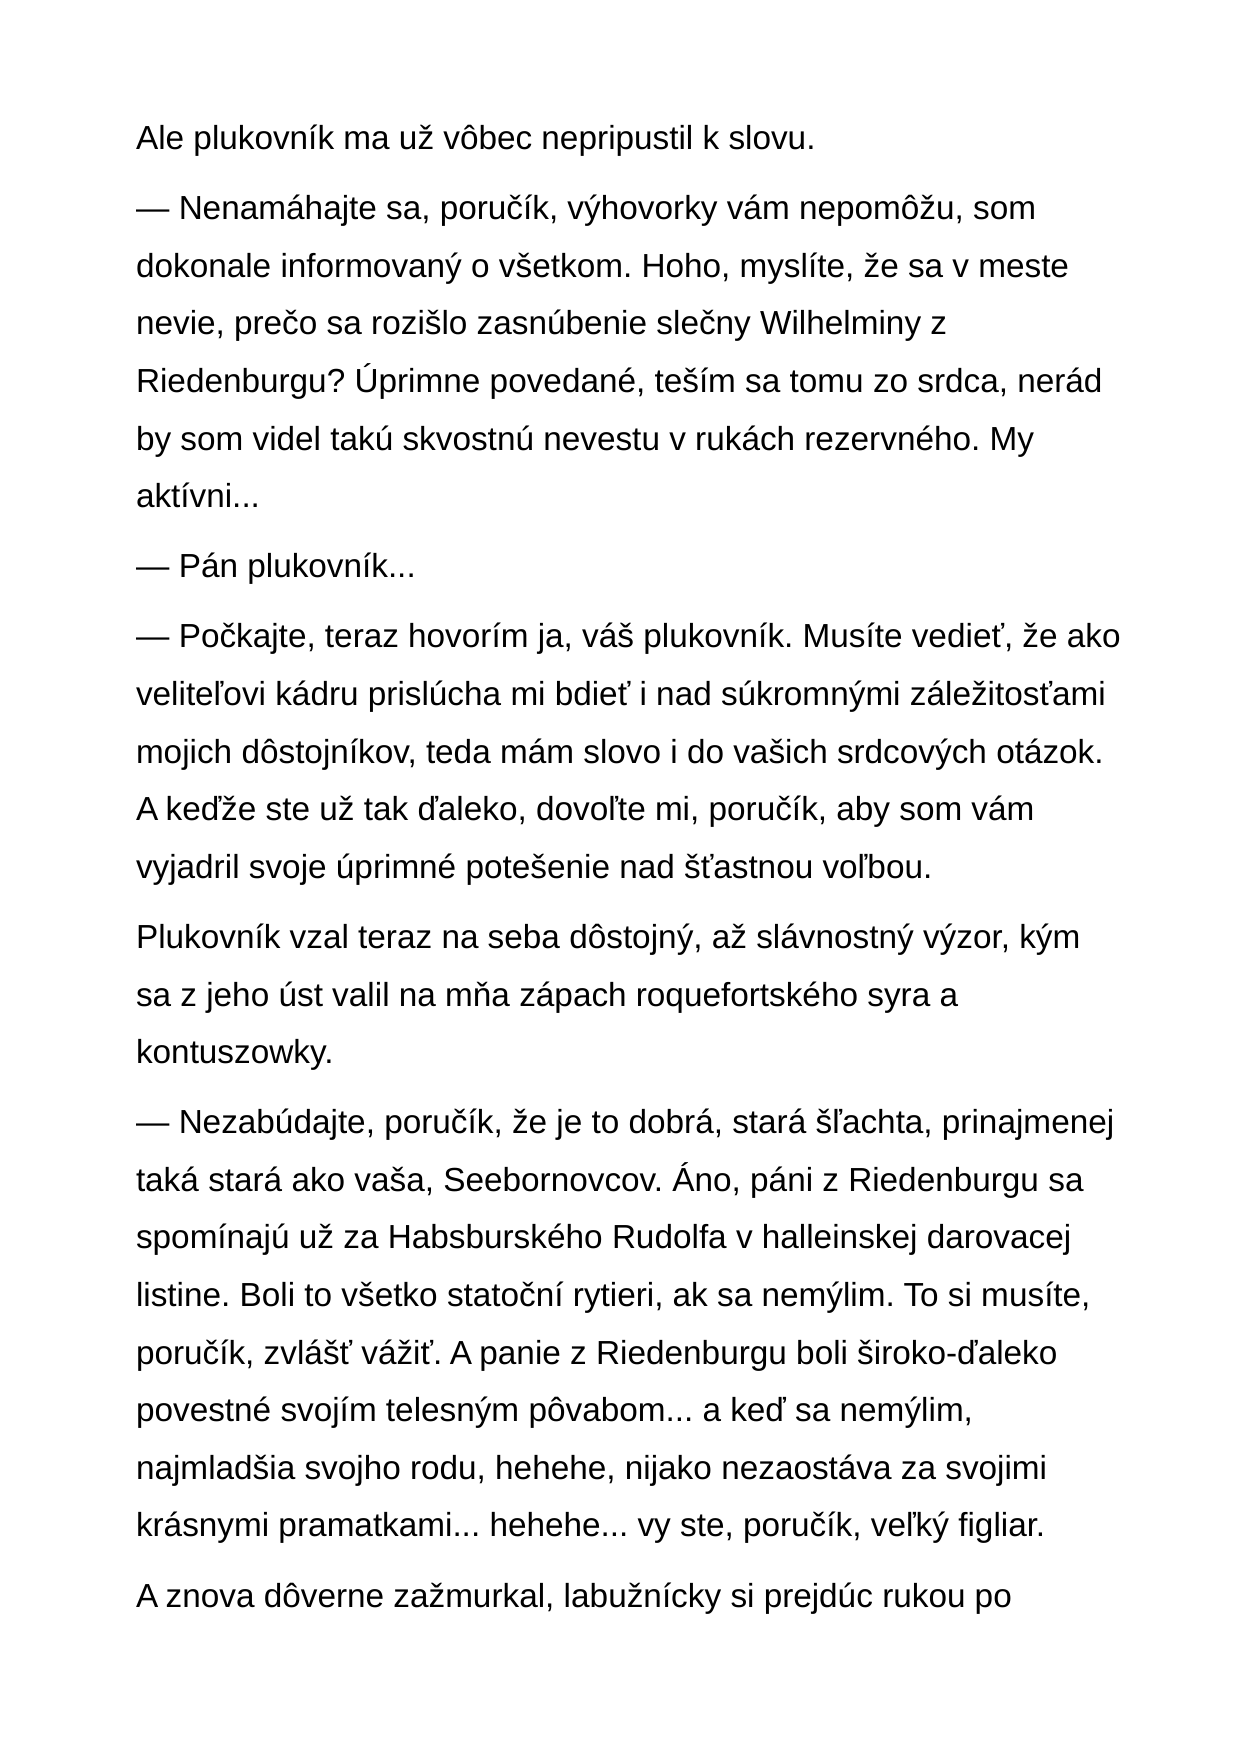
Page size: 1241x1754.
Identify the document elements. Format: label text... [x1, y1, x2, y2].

text Plukovník vzal teraz na seba dôstojný, až slávnostný výzor, kým sa z jeho úst valil na mňa zápach roquefortského syra a kontuszowky. [136, 917, 1122, 1071]
text — Počkajte, teraz hovorím ja, váš plukovník. Musíte vedieť, že ako veliteľovi kádru prislúcha mi bdieť i nad súkromnými záležitosťami mojich dôstojníkov, teda mám slovo i do vašich srdcových otázok. A keďže ste už tak ďaleko, dovoľte mi, poručík, aby som vám vyjadril svoje úprimné potešenie nad šťastnou voľbou. [136, 616, 1122, 885]
text Ale plukovník ma už vôbec nepripustil k slovu. [136, 118, 1122, 157]
text A znova dôverne zažmurkal, labužnícky si prejdúc rukou po [136, 1576, 1122, 1614]
text — Nezabúdajte, poručík, že je to dobrá, stará šľachta, prinajmenej taká stará ako vaša, Seebornovcov. Áno, páni z Riedenburgu sa spomínajú už za Habsburského Rudolfa v halleinskej darovacej listine. Boli to všetko statoční rytieri, ak sa nemýlim. To si musíte, poručík, zvlášť vážiť. A panie z Riedenburgu boli široko-ďaleko povestné svojím telesným pôvabom... a keď sa nemýlim, najmladšia svojho rodu, hehehe, nijako nezaostáva za svojimi krásnymi pramatkami... hehehe... vy ste, poručík, veľký figliar. [136, 1102, 1122, 1544]
text — Nenamáhajte sa, poručík, výhovorky vám nepomôžu, som dokonale informovaný o všetkom. Hoho, myslíte, že sa v meste nevie, prečo sa rozišlo zasnúbenie slečny Wilhelminy z Riedenburgu? Úprimne povedané, teším sa tomu zo srdca, nerád by som videl takú skvostnú nevestu v rukách rezervného. My aktívni... [136, 188, 1122, 515]
text — Pán plukovník... [136, 546, 1122, 585]
